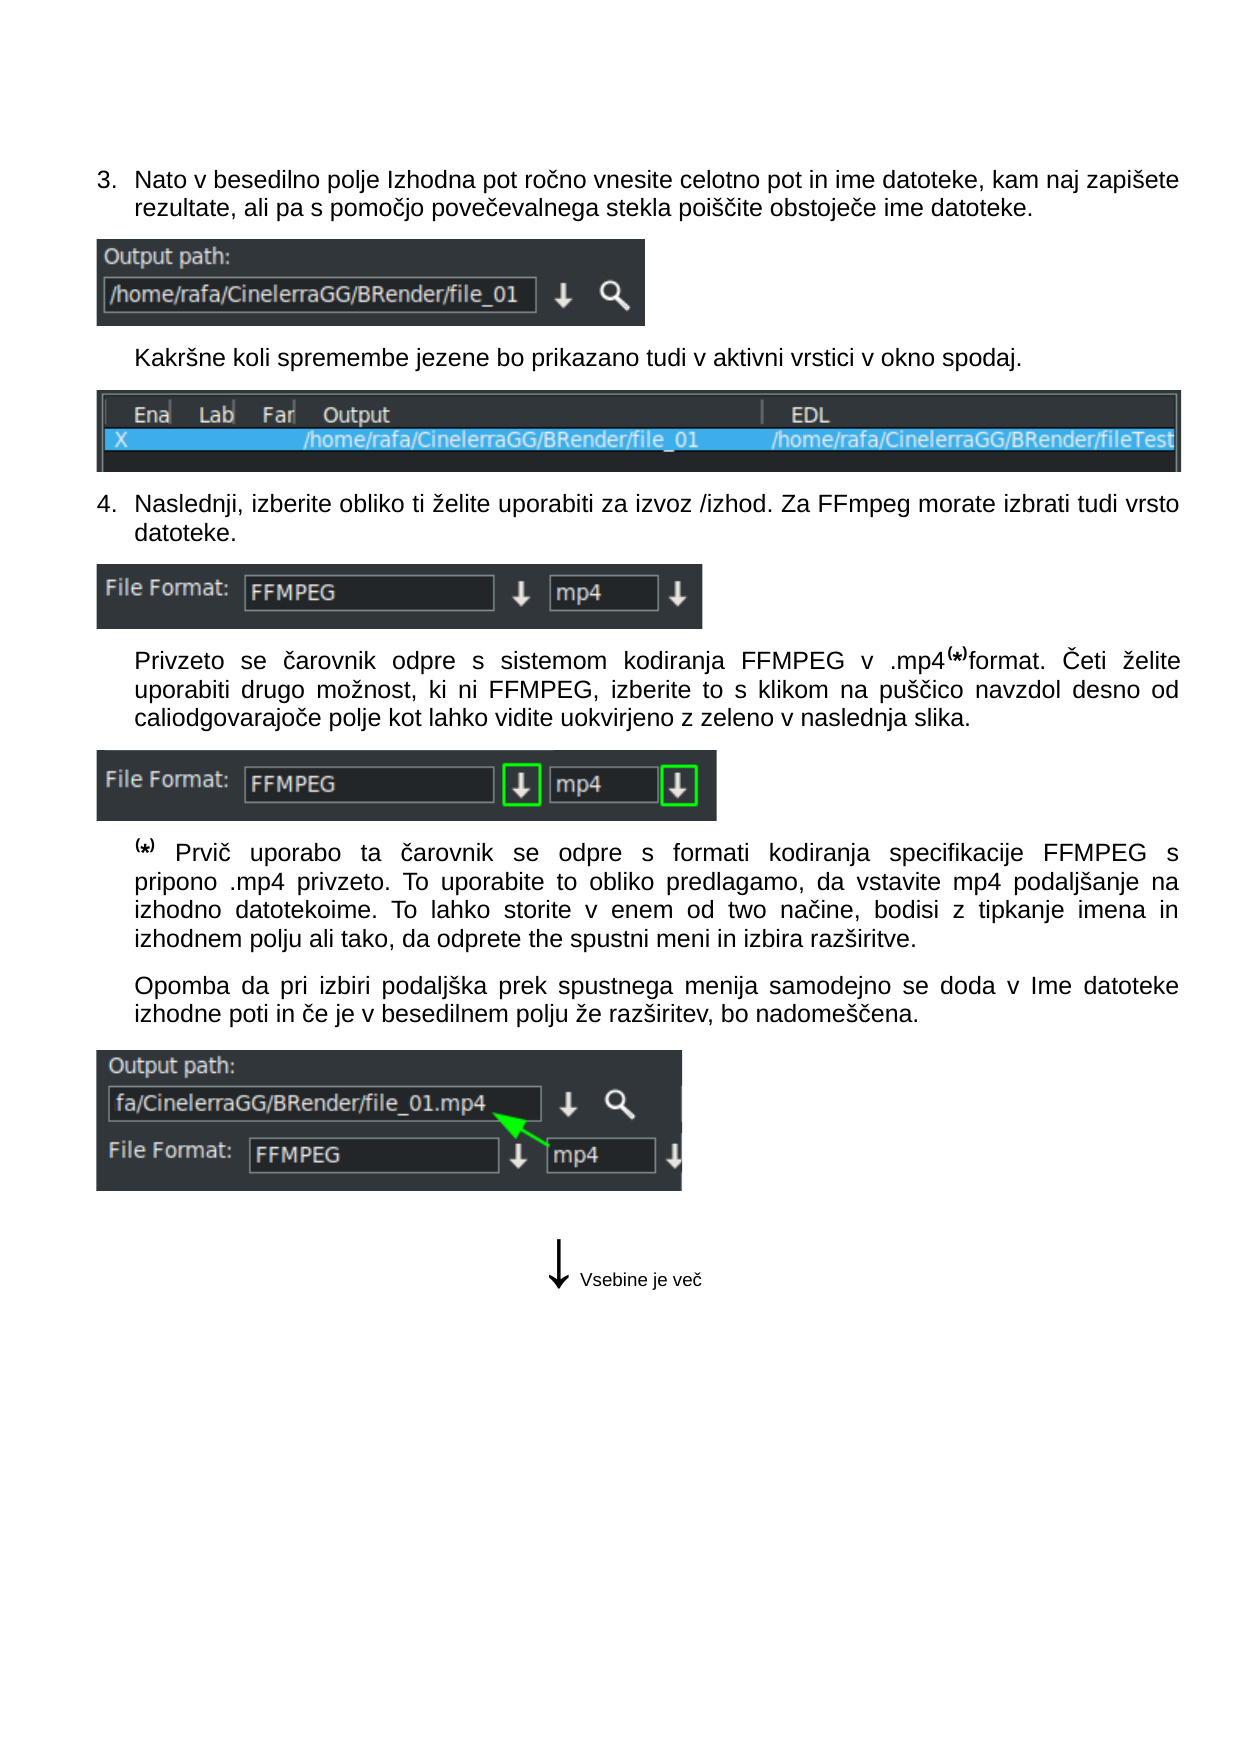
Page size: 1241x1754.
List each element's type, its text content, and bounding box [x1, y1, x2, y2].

subtitle ↓Vsebine je več [59, 1071, 1181, 1304]
picture [96, 390, 1182, 472]
picture [96, 750, 717, 821]
list Privzeto se čarovnik odpre s sistemom kodiranja FFMPEG v .mp4⁽*⁾format. Četi želite uporabiti drugo možnost, ki ni FFMPEG, izberite to s klikom na puščico navzdol desno od caliodgovarajoče polje kot lahko vidite uokvirjeno z zeleno v naslednja slika. [97, 564, 1181, 732]
picture [96, 564, 703, 629]
picture [96, 239, 645, 326]
list Opomba da pri izbiri podaljška prek spustnega menija samodejno se doda v Ime datoteke izhodne poti in če je v besedilnem polju že razširitev, bo nadomeščena. [97, 971, 1181, 1028]
picture [96, 1050, 683, 1191]
list ⁽*⁾ Prvič uporabo ta čarovnik se odpre s formati kodiranja specifikacije FFMPEG s pripono .mp4 privzeto. To uporabite to obliko predlagamo, da vstavite mp4 podaljšanje na izhodno datotekoime. To lahko storite v enem od two načine, bodisi z tipkanje imena in izhodnem polju ali tako, da odprete the spustni meni in izbira razširitve. [97, 750, 1181, 953]
list Kakršne koli spremembe jezene bo prikazano tudi v aktivni vrstici v okno spodaj. [97, 240, 1181, 372]
list Naslednji, izberite obliko ti želite uporabiti za izvoz /izhod. Za FFmpeg morate izbrati tudi vrsto datoteke. [97, 472, 1181, 547]
list Nato v besedilno polje Izhodna pot ročno vnesite celotno pot in ime datoteke, kam naj zapišete rezultate, ali pa s pomočjo povečevalnega stekla poiščite obstoječe ime datoteke. [97, 164, 1181, 222]
